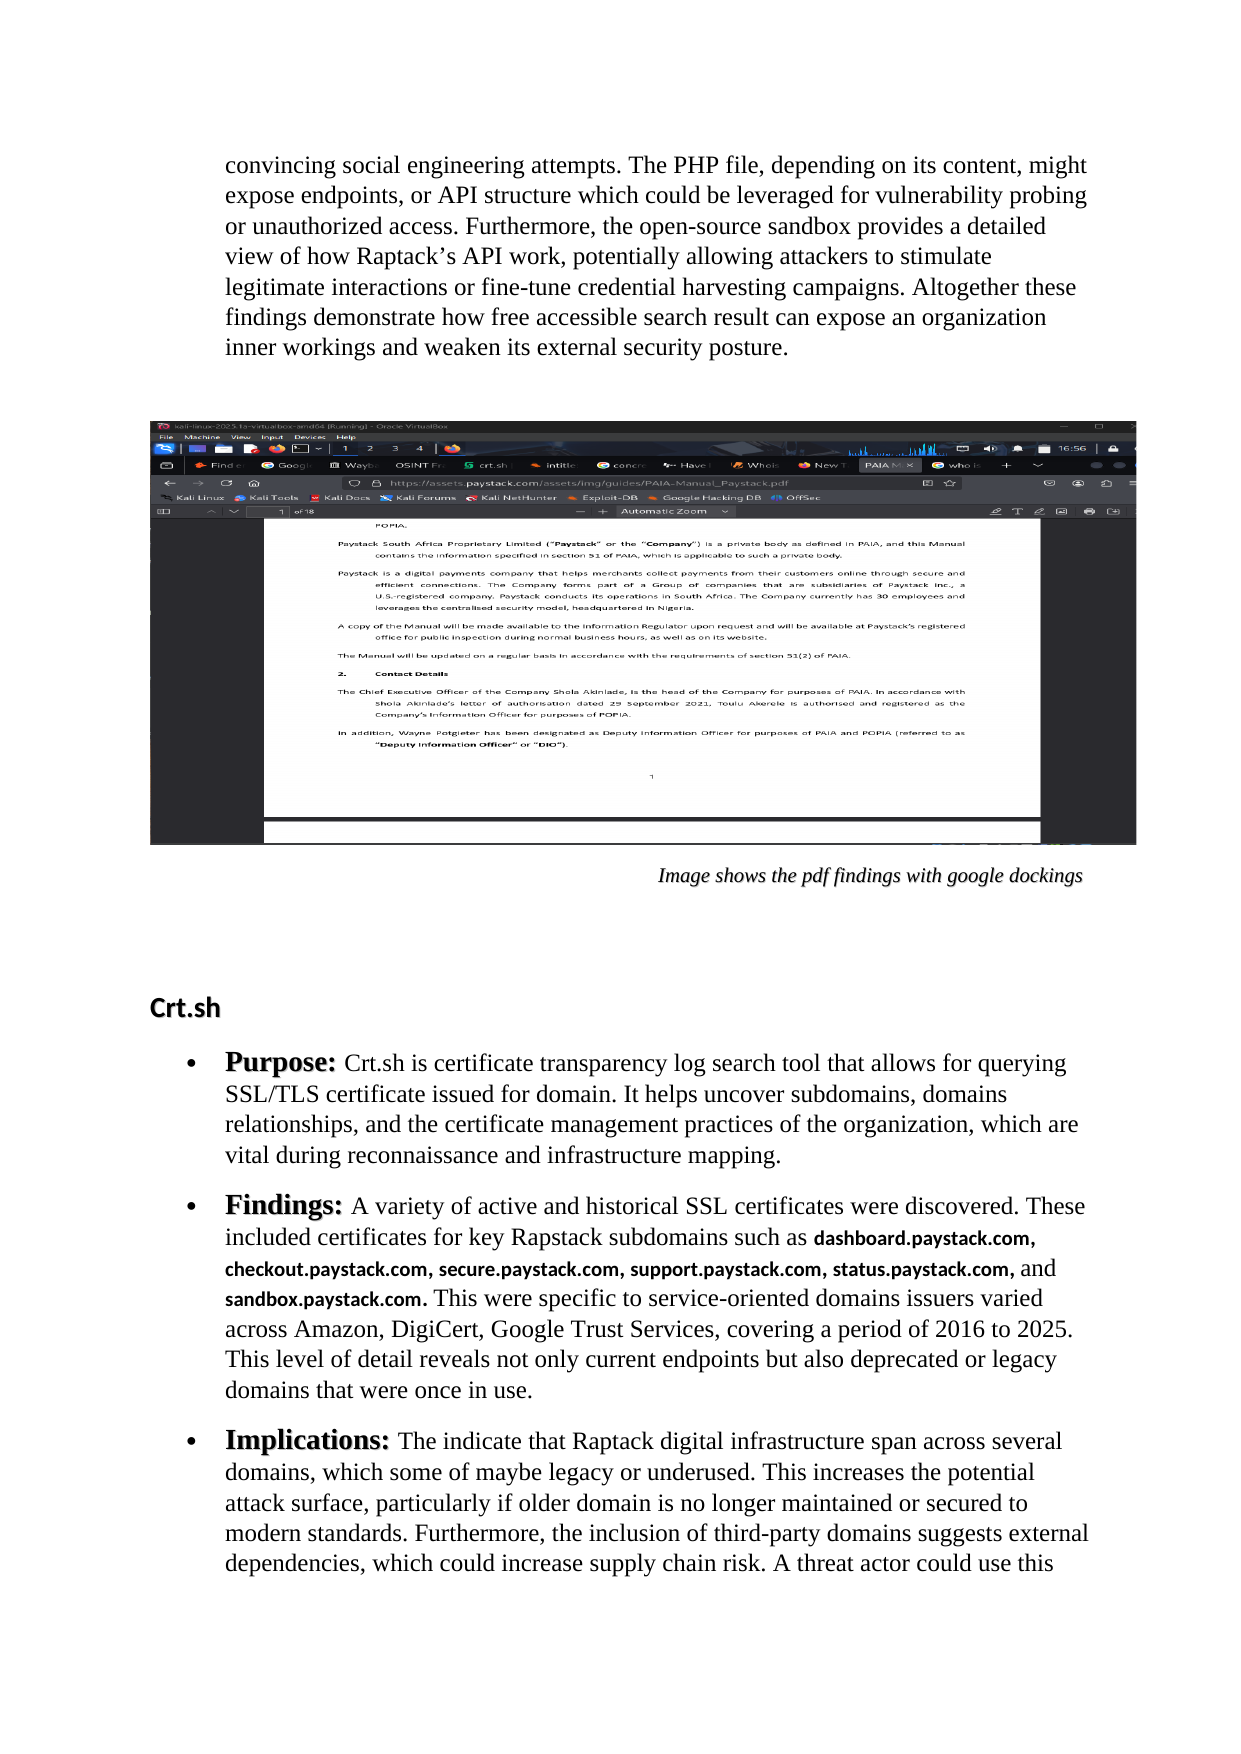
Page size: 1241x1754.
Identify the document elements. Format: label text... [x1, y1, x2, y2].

list convincing social engineering attempts. The PHP file, depending on its content, might expose endpoints, or API structure which could be leveraged for vulnerability probing or unauthorized access. Furthermore, the open-source sandbox provides a detailed view of how Raptack’s API work, potentially allowing attackers to stimulate legitimate interactions or fine-tune credential harvesting campaigns. Altogether these findings demonstrate how free accessible search result can expose an organization inner workings and weaken its external security posture. [187, 150, 1090, 361]
list Findings: A variety of active and historical SSL certificates were discovered. These included certificates for key Rapstack subdomains such as dashboard.paystack.com, checkout.paystack.com, secure.paystack.com, support.paystack.com, status.paystack.com, and sandbox.paystack.com. This were specific to service-oriented domains issuers varied across Amazon, DigiCert, Google Trust Services, covering a period of 2016 to 2025. This level of detail reveals not only current endpoints but also deprecated or legacy domains that were once in use. [187, 1187, 1090, 1404]
list Implications: The indicate that Raptack digital infrastructure span across several domains, which some of maybe legacy or underused. This increases the potential attack surface, particularly if older domain is no longer maintained or secured to modern standards. Furthermore, the inclusion of third-party domains suggests external dependencies, which could increase supply chain risk. A threat actor could use this [187, 1422, 1090, 1577]
text Crt.sh [150, 989, 1090, 1025]
list Purpose: Crt.sh is certificate transparency log search tool that allows for querying SSL/TLS certificate issued for domain. It helps uncover subdomains, domains relationships, and the certificate management practices of the organization, which are vital during reconnaissance and infrastructure mapping. [187, 1044, 1090, 1168]
text Image shows the pdf findings with google dockings [150, 863, 1090, 887]
